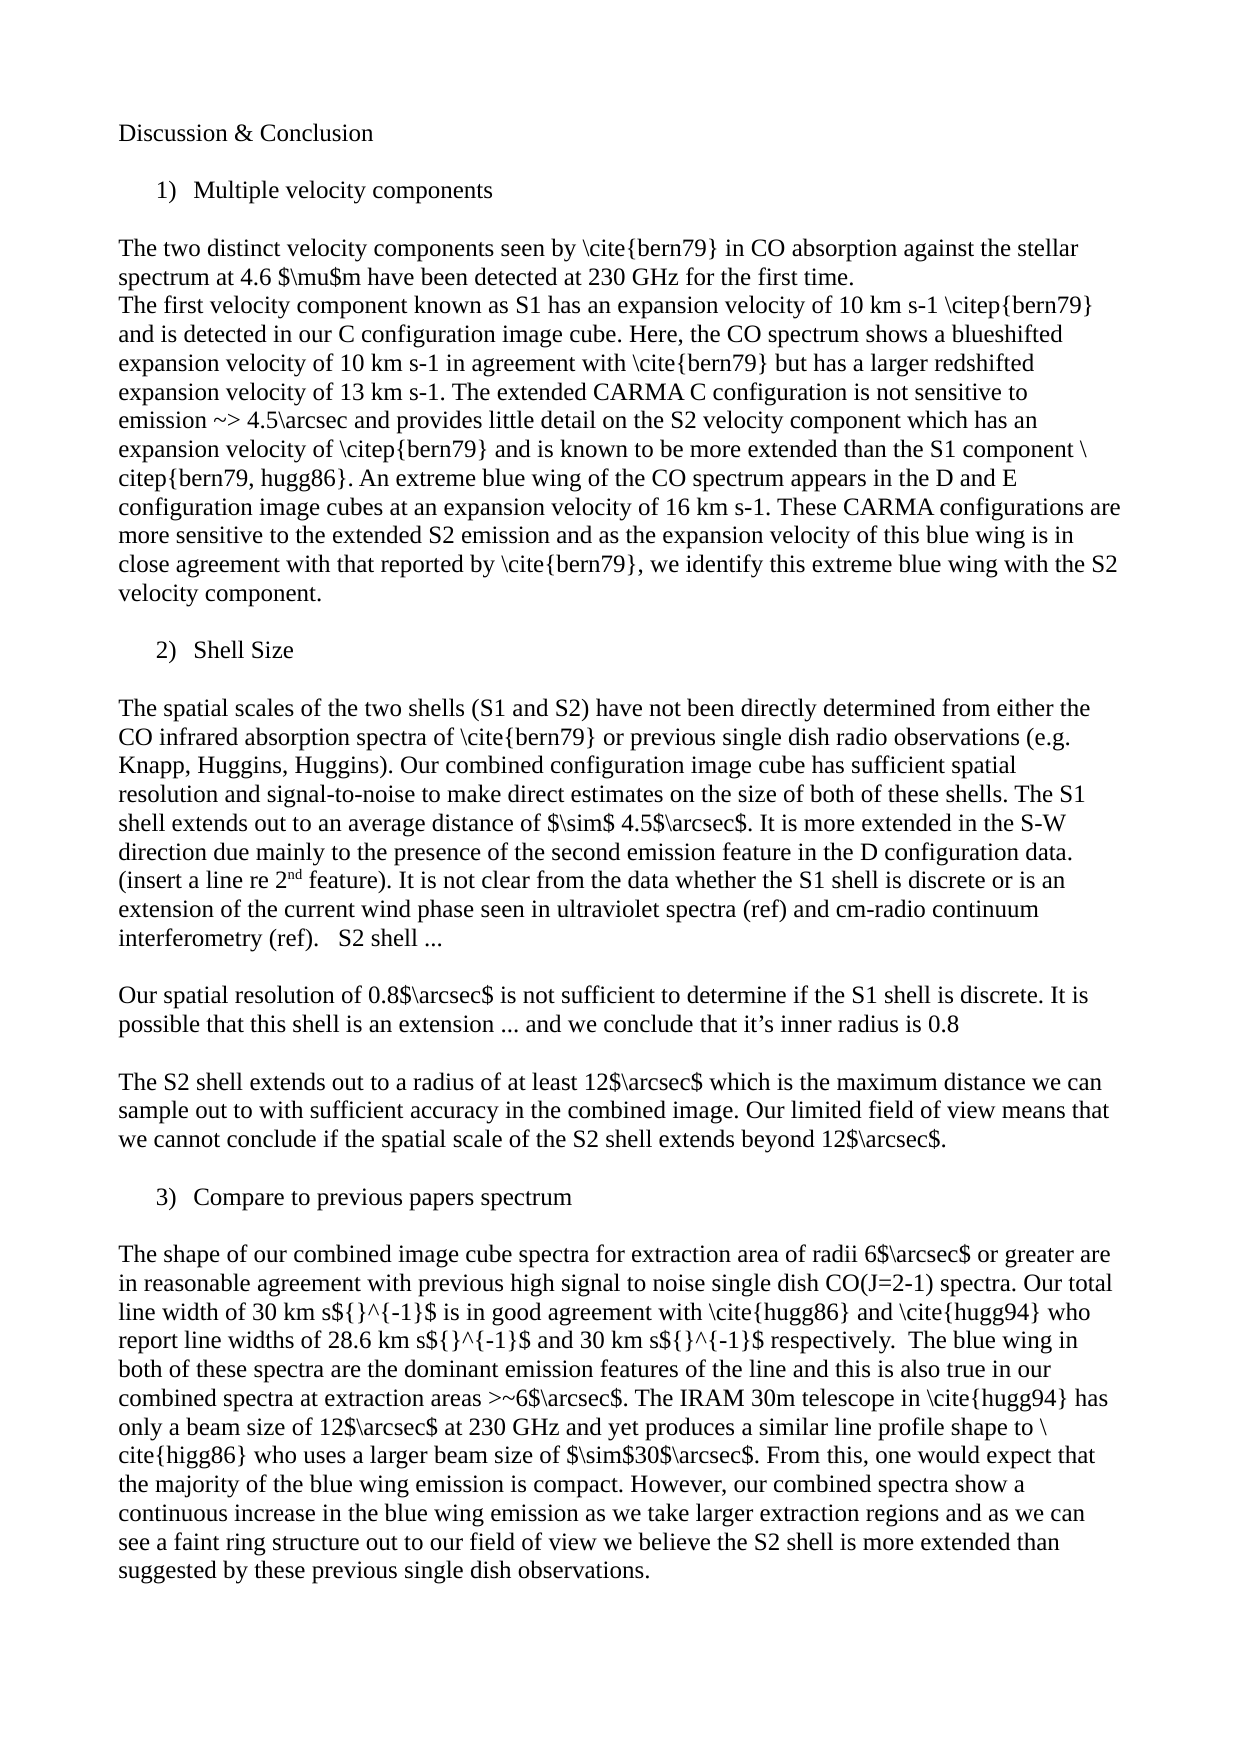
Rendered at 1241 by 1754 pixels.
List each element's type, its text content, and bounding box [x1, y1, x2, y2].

list Compare to previous papers spectrum [156, 1182, 1122, 1211]
text The S2 shell extends out to a radius of at least 12$\arcsec$ which is the maximum distance we can sample out to with sufficient accuracy in the combined image. Our limited field of view means that we cannot conclude if the spatial scale of the S2 shell extends beyond 12$\arcsec$. [118, 1067, 1122, 1153]
text The first velocity component known as S1 has an expansion velocity of 10 km s-1 \citep{bern79} and is detected in our C configuration image cube. Here, the CO spectrum shows a blueshifted expansion velocity of 10 km s-1 in agreement with \cite{bern79} but has a larger redshifted expansion velocity of 13 km s-1. The extended CARMA C configuration is not sensitive to emission ~> 4.5\arcsec and provides little detail on the S2 velocity component which has an expansion velocity of \citep{bern79} and is known to be more extended than the S1 component \citep{bern79, hugg86}. An extreme blue wing of the CO spectrum appears in the D and E configuration image cubes at an expansion velocity of 16 km s-1. These CARMA configurations are more sensitive to the extended S2 emission and as the expansion velocity of this blue wing is in close agreement with that reported by \cite{bern79}, we identify this extreme blue wing with the S2 velocity component. [118, 291, 1122, 607]
text The two distinct velocity components seen by \cite{bern79} in CO absorption against the stellar spectrum at 4.6 $\mu$m have been detected at 230 GHz for the first time. [118, 233, 1122, 291]
text Our spatial resolution of 0.8$\arcsec$ is not sufficient to determine if the S1 shell is discrete. It is possible that this shell is an extension ... and we conclude that it’s inner radius is 0.8 [118, 981, 1122, 1038]
text The spatial scales of the two shells (S1 and S2) have not been directly determined from either the CO infrared absorption spectra of \cite{bern79} or previous single dish radio observations (e.g. Knapp, Huggins, Huggins). Our combined configuration image cube has sufficient spatial resolution and signal-to-noise to make direct estimates on the size of both of these shells. The S1 shell extends out to an average distance of $\sim$ 4.5$\arcsec$. It is more extended in the S-W direction due mainly to the presence of the second emission feature in the D configuration data. (insert a line re 2nd feature). It is not clear from the data whether the S1 shell is discrete or is an extension of the current wind phase seen in ultraviolet spectra (ref) and cm-radio continuum interferometry (ref). S2 shell ... [118, 693, 1122, 952]
text The shape of our combined image cube spectra for extraction area of radii 6$\arcsec$ or greater are in reasonable agreement with previous high signal to noise single dish CO(J=2-1) spectra. Our total line width of 30 km s${}^{-1}$ is in good agreement with \cite{hugg86} and \cite{hugg94} who report line widths of 28.6 km s${}^{-1}$ and 30 km s${}^{-1}$ respectively. The blue wing in both of these spectra are the dominant emission features of the line and this is also true in our combined spectra at extraction areas >~6$\arcsec$. The IRAM 30m telescope in \cite{hugg94} has only a beam size of 12$\arcsec$ at 230 GHz and yet produces a similar line profile shape to \cite{higg86} who uses a larger beam size of $\sim$30$\arcsec$. From this, one would expect that the majority of the blue wing emission is compact. However, our combined spectra show a continuous increase in the blue wing emission as we take larger extraction regions and as we can see a faint ring structure out to our field of view we believe the S2 shell is more extended than suggested by these previous single dish observations. [118, 1239, 1122, 1584]
list Shell Size [156, 636, 1122, 664]
text Discussion & Conclusion [118, 118, 1122, 147]
list Multiple velocity components [156, 176, 1122, 204]
